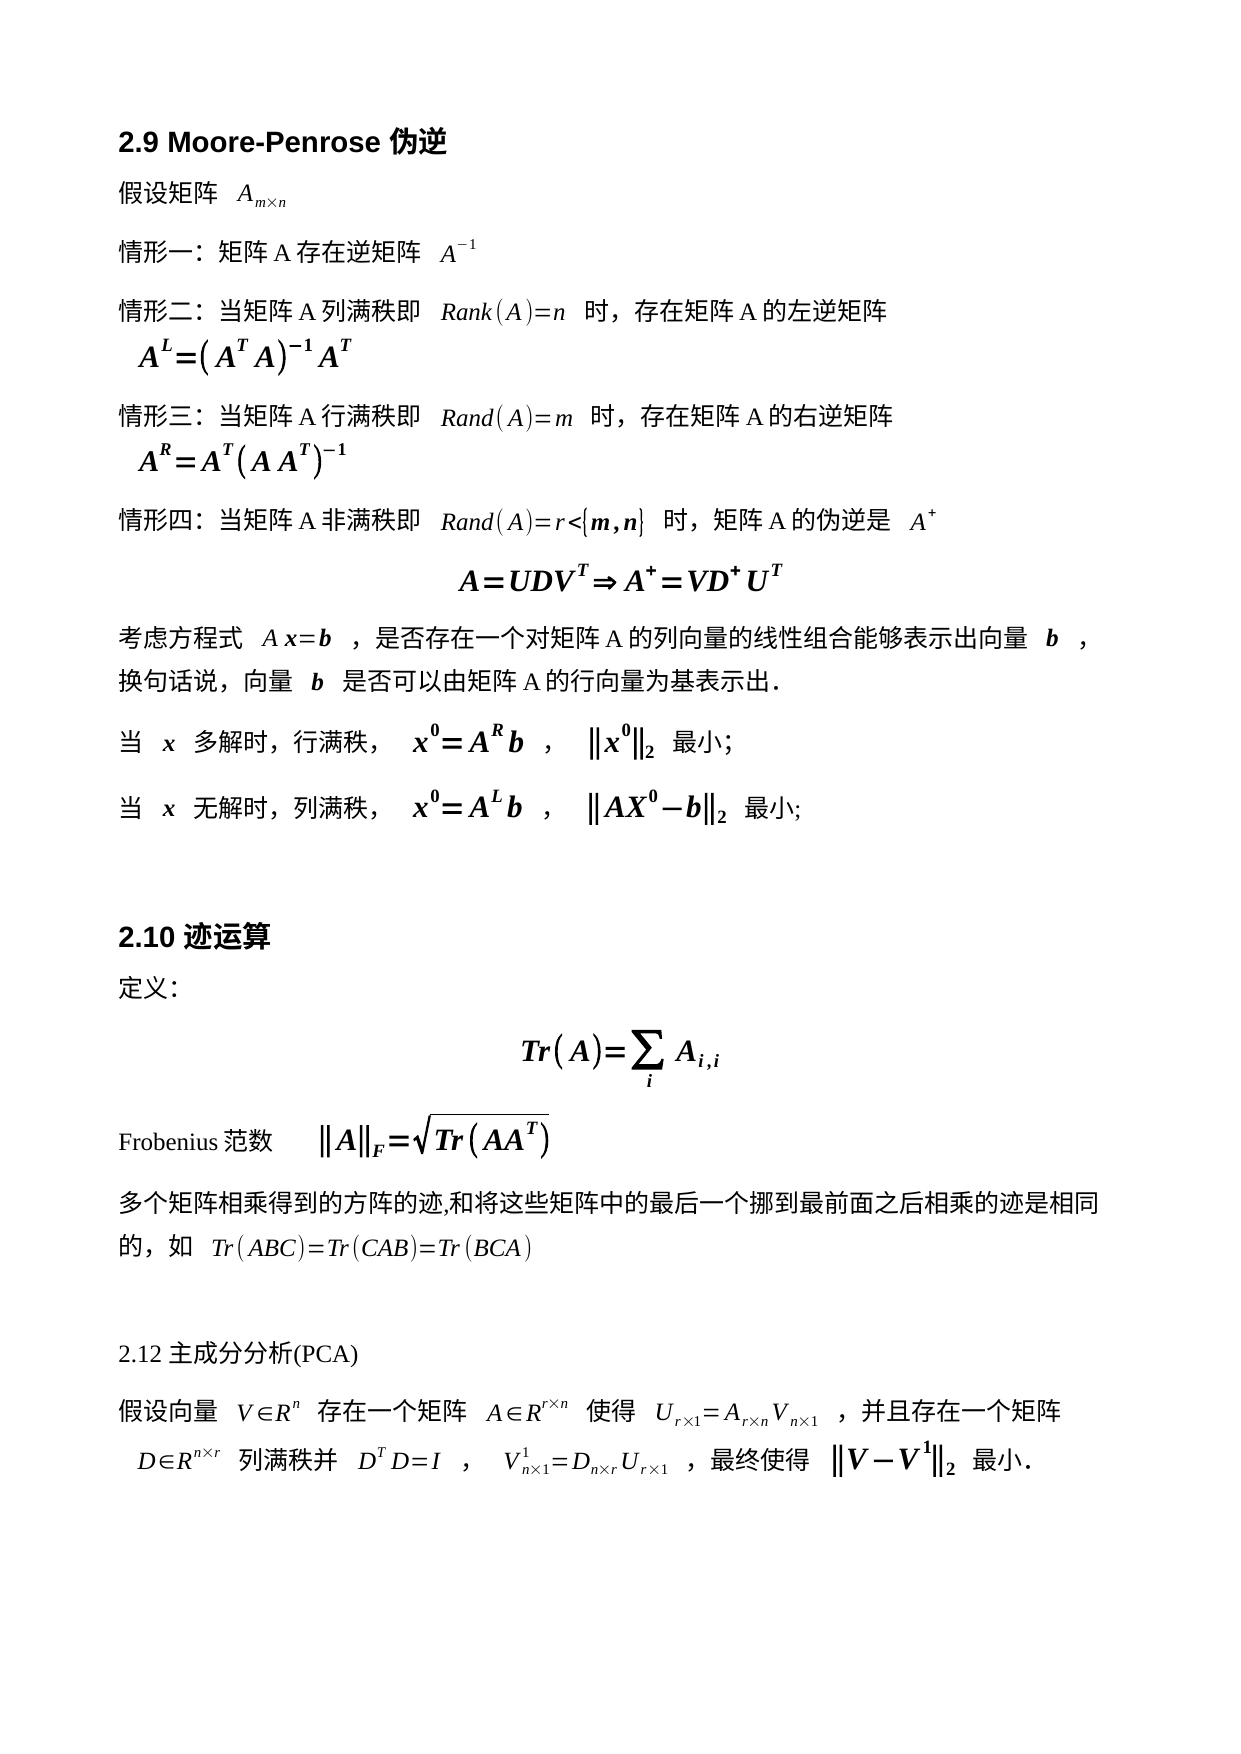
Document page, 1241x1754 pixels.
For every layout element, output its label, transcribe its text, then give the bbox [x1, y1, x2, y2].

text 假设向量存在一个矩阵使得，并且存在一个矩阵列满秩并，，最终使得最小． [118, 1392, 1122, 1480]
text 当无解时，列满秩，，最小; [118, 785, 1122, 828]
text 2.12 主成分分析(PCA) [118, 1334, 1122, 1370]
text 当多解时，行满秩，，最小； [118, 719, 1122, 763]
text 多个矩阵相乘得到的方阵的迹,和将这些矩阵中的最后一个挪到最前面之后相乘的迹是相同的，如 [118, 1183, 1122, 1263]
text Frobenius范数 [118, 1113, 1122, 1161]
text 情形三：当矩阵A行满秩即时，存在矩阵A的右逆矩阵 [118, 397, 1122, 480]
subtitle 2.9 Moore-Penrose 伪逆 [118, 118, 1122, 161]
text 情形二：当矩阵A列满秩即时，存在矩阵A的左逆矩阵 [118, 291, 1122, 376]
subtitle 2.10 迹运算 [118, 914, 1122, 956]
text 考虑方程式，是否存在一个对矩阵A的列向量的线性组合能够表示出向量，换句话说，向量是否可以由矩阵A的行向量为基表示出． [118, 618, 1122, 698]
text 情形四：当矩阵A非满秩即时，矩阵A的伪逆是 [118, 501, 1122, 537]
text 假设矩阵 [118, 173, 1122, 211]
text 定义： [118, 969, 1122, 1005]
text 情形一：矩阵A存在逆矩阵 [118, 233, 1122, 269]
